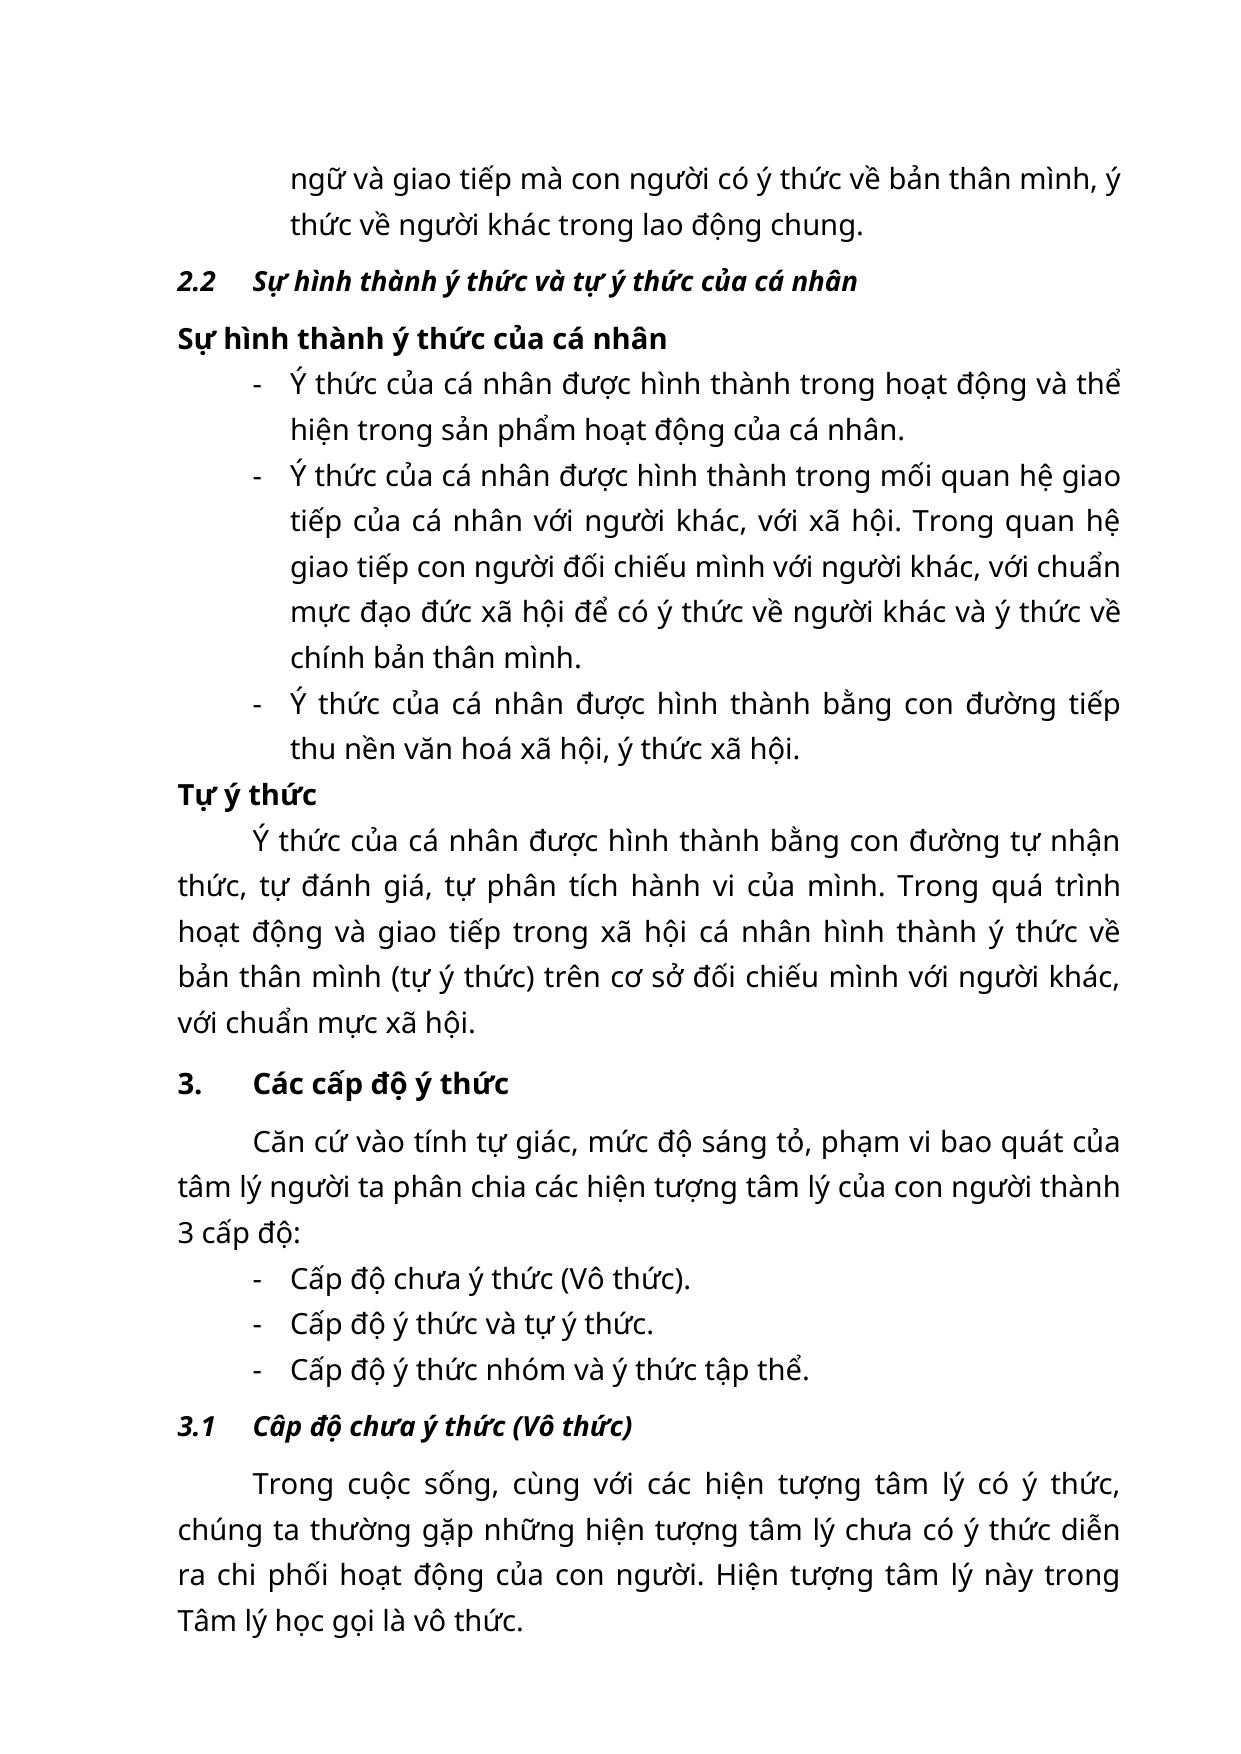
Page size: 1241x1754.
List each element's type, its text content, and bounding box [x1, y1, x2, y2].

text Ý thức của cá nhân được hình thành bằng con đường tự nhận thức, tự đánh giá, tự phân tích hành vi của mình. Trong quá trình hoạt động và giao tiếp trong xã hội cá nhân hình thành ý thức về bản thân mình (tự ý thức) trên cơ sở đối chiếu mình với người khác, với chuẩn mực xã hội. [177, 820, 1122, 1042]
text Tự ý thức [177, 774, 1122, 814]
subtitle Câp độ chưa ý thức (Vô thức) [177, 1407, 1122, 1445]
list Ý thức của cá nhân được hình thành trong mối quan hệ giao tiếp của cá nhân với người khác, với xã hội. Trong quan hệ giao tiếp con người đối chiếu mình với người khác, với chuẩn mực đạo đức xã hội để có ý thức về người khác và ý thức về chính bản thân mình. [252, 455, 1122, 677]
list Ý thức của cá nhân được hình thành trong hoạt động và thể hiện trong sản phẩm hoạt động của cá nhân. [252, 364, 1122, 449]
list Cấp độ ý thức và tự ý thức. [252, 1303, 1122, 1343]
text Sự hình thành ý thức của cá nhân [177, 318, 1122, 358]
text Trong cuộc sống, cùng với các hiện tượng tâm lý có ý thức, chúng ta thường gặp những hiện tượng tâm lý chưa có ý thức diễn ra chi phối hoạt động của con người. Hiện tượng tâm lý này trong Tâm lý học gọi là vô thức. [177, 1463, 1122, 1640]
list Cấp độ ý thức nhóm và ý thức tập thể. [252, 1349, 1122, 1389]
text Căn cứ vào tính tự giác, mức độ sáng tỏ, phạm vi bao quát của tâm lý người ta phân chia các hiện tượng tâm lý của con người thành 3 cấp độ: [177, 1121, 1122, 1252]
list Cấp độ chưa ý thức (Vô thức). [252, 1258, 1122, 1298]
subtitle Sự hình thành ý thức và tự ý thức của cá nhân [177, 262, 1122, 300]
subtitle Các cấp độ ý thức [177, 1063, 1122, 1103]
list ngữ và giao tiếp mà con người có ý thức về bản thân mình, ý thức về người khác trong lao động chung. [252, 158, 1122, 244]
list Ý thức của cá nhân được hình thành bằng con đường tiếp thu nền văn hoá xã hội, ý thức xã hội. [252, 683, 1122, 768]
